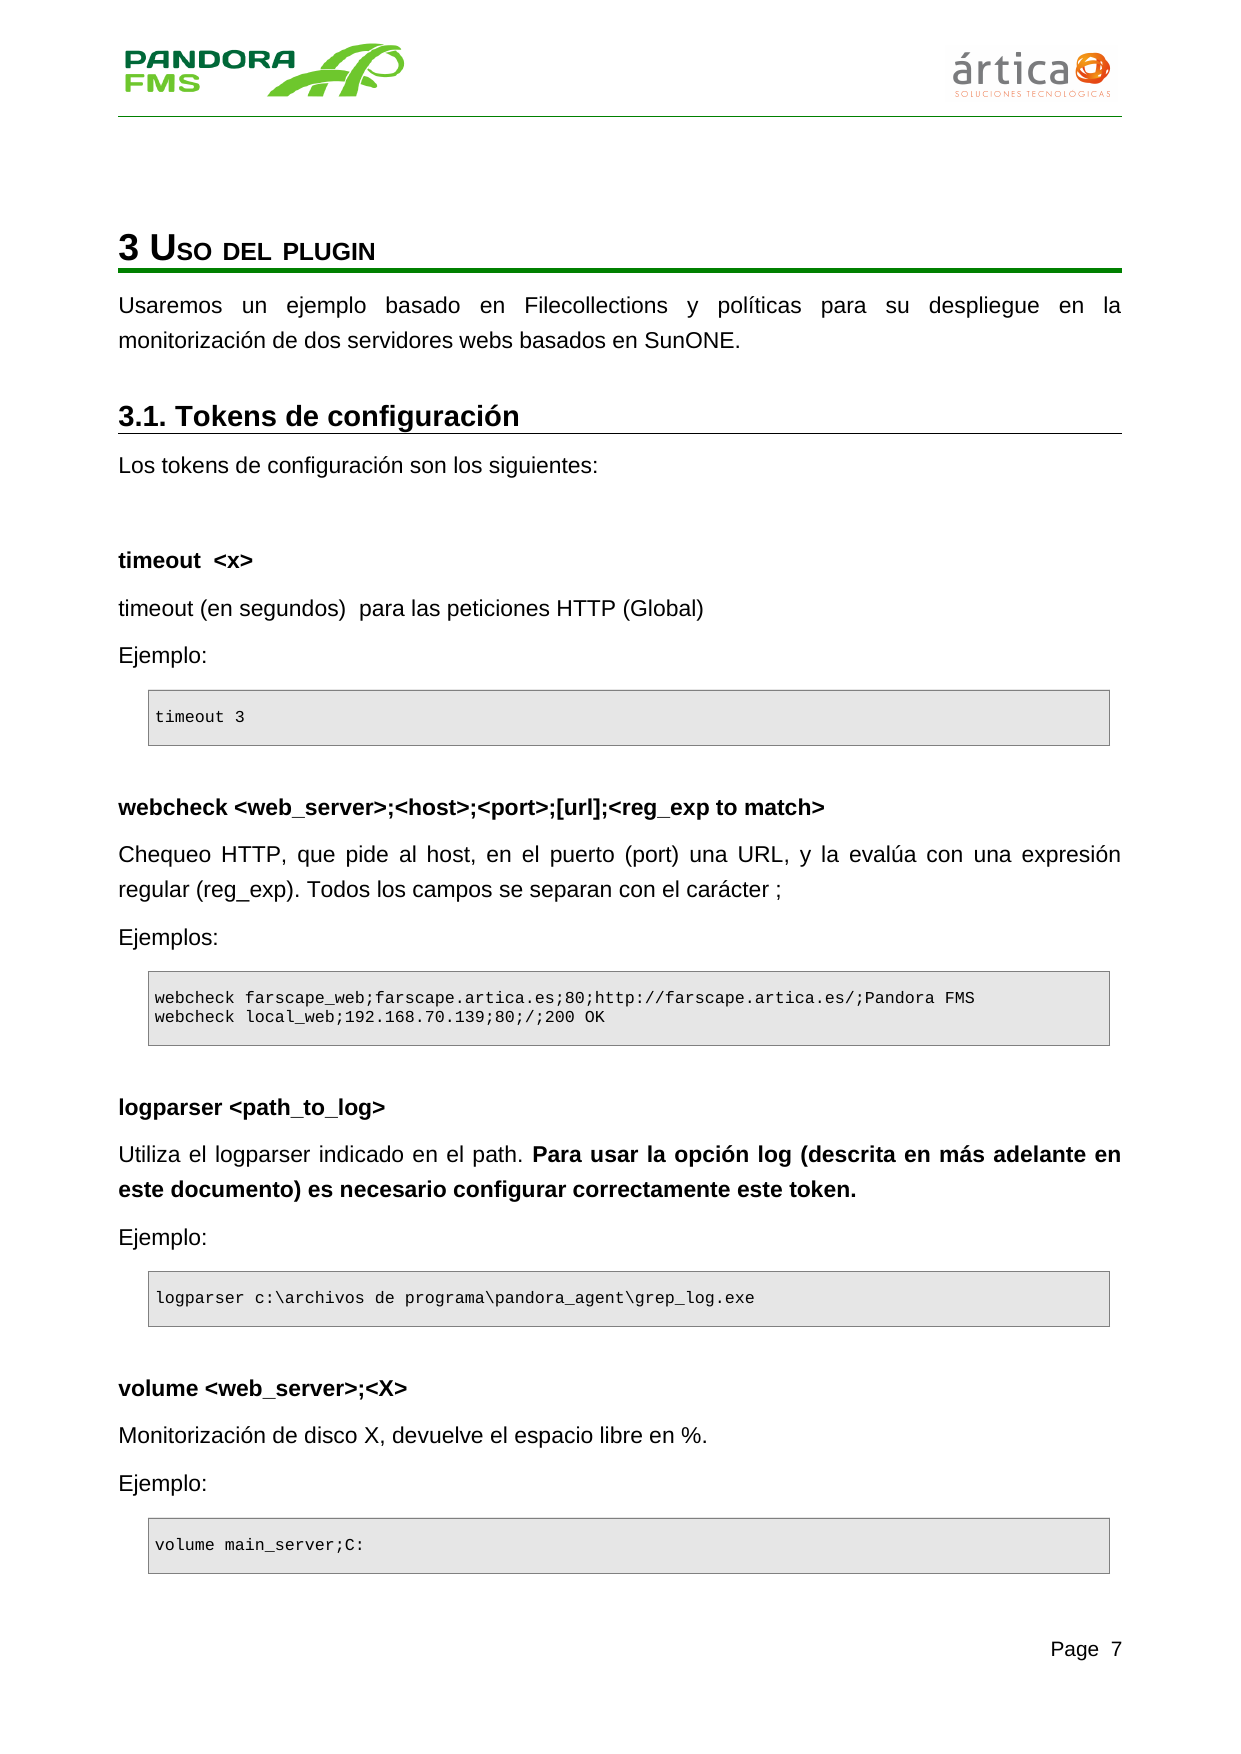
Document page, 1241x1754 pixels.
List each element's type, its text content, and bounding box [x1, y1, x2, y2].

text Ejemplo: [118, 1470, 1122, 1496]
text webcheck local_web;192.168.70.139;80;/;200 OK [149, 990, 1109, 1045]
text Monitorización de disco X, devuelve el espacio libre en %. [118, 1422, 1122, 1449]
text volume main_server;C: [149, 1519, 1109, 1573]
text webcheck farscape_web;farscape.artica.es;80;http://farscape.artica.es/;Pandora FMS [149, 972, 1109, 990]
text Usaremos un ejemplo basado en Filecollections y políticas para su despliegue en la monitorización de dos servidores webs basados en SunONE. [118, 292, 1122, 353]
subtitle Uso del plugin [118, 225, 1122, 268]
text webcheck <web_server>;<host>;<port>;[url];<reg_exp to match> [118, 793, 1122, 820]
subtitle Tokens de configuración [118, 399, 1122, 433]
text Ejemplos: [118, 923, 1122, 950]
text logparser <path_to_log> [118, 1094, 1122, 1120]
text Utiliza el logparser indicado en el path. Para usar la opción log (descrita en más adelante en este documento) es necesario configurar correctamente este token. [118, 1141, 1122, 1202]
text timeout <x> [118, 547, 1122, 573]
text timeout (en segundos) para las peticiones HTTP (Global) [118, 594, 1122, 621]
text Los tokens de configuración son los siguientes: [118, 452, 1122, 478]
picture [945, 45, 1118, 102]
picture [118, 39, 409, 97]
text volume <web_server>;<X> [118, 1375, 1122, 1401]
text Chequeo HTTP, que pide al host, en el puerto (port) una URL, y la evalúa con una expresión regular (reg_exp). Todos los campos se separan con el carácter ; [118, 841, 1122, 902]
text Ejemplo: [118, 642, 1122, 668]
text logparser c:\archivos de programa\pandora_agent\grep_log.exe [149, 1272, 1109, 1326]
text Ejemplo: [118, 1224, 1122, 1250]
text timeout 3 [149, 691, 1109, 745]
